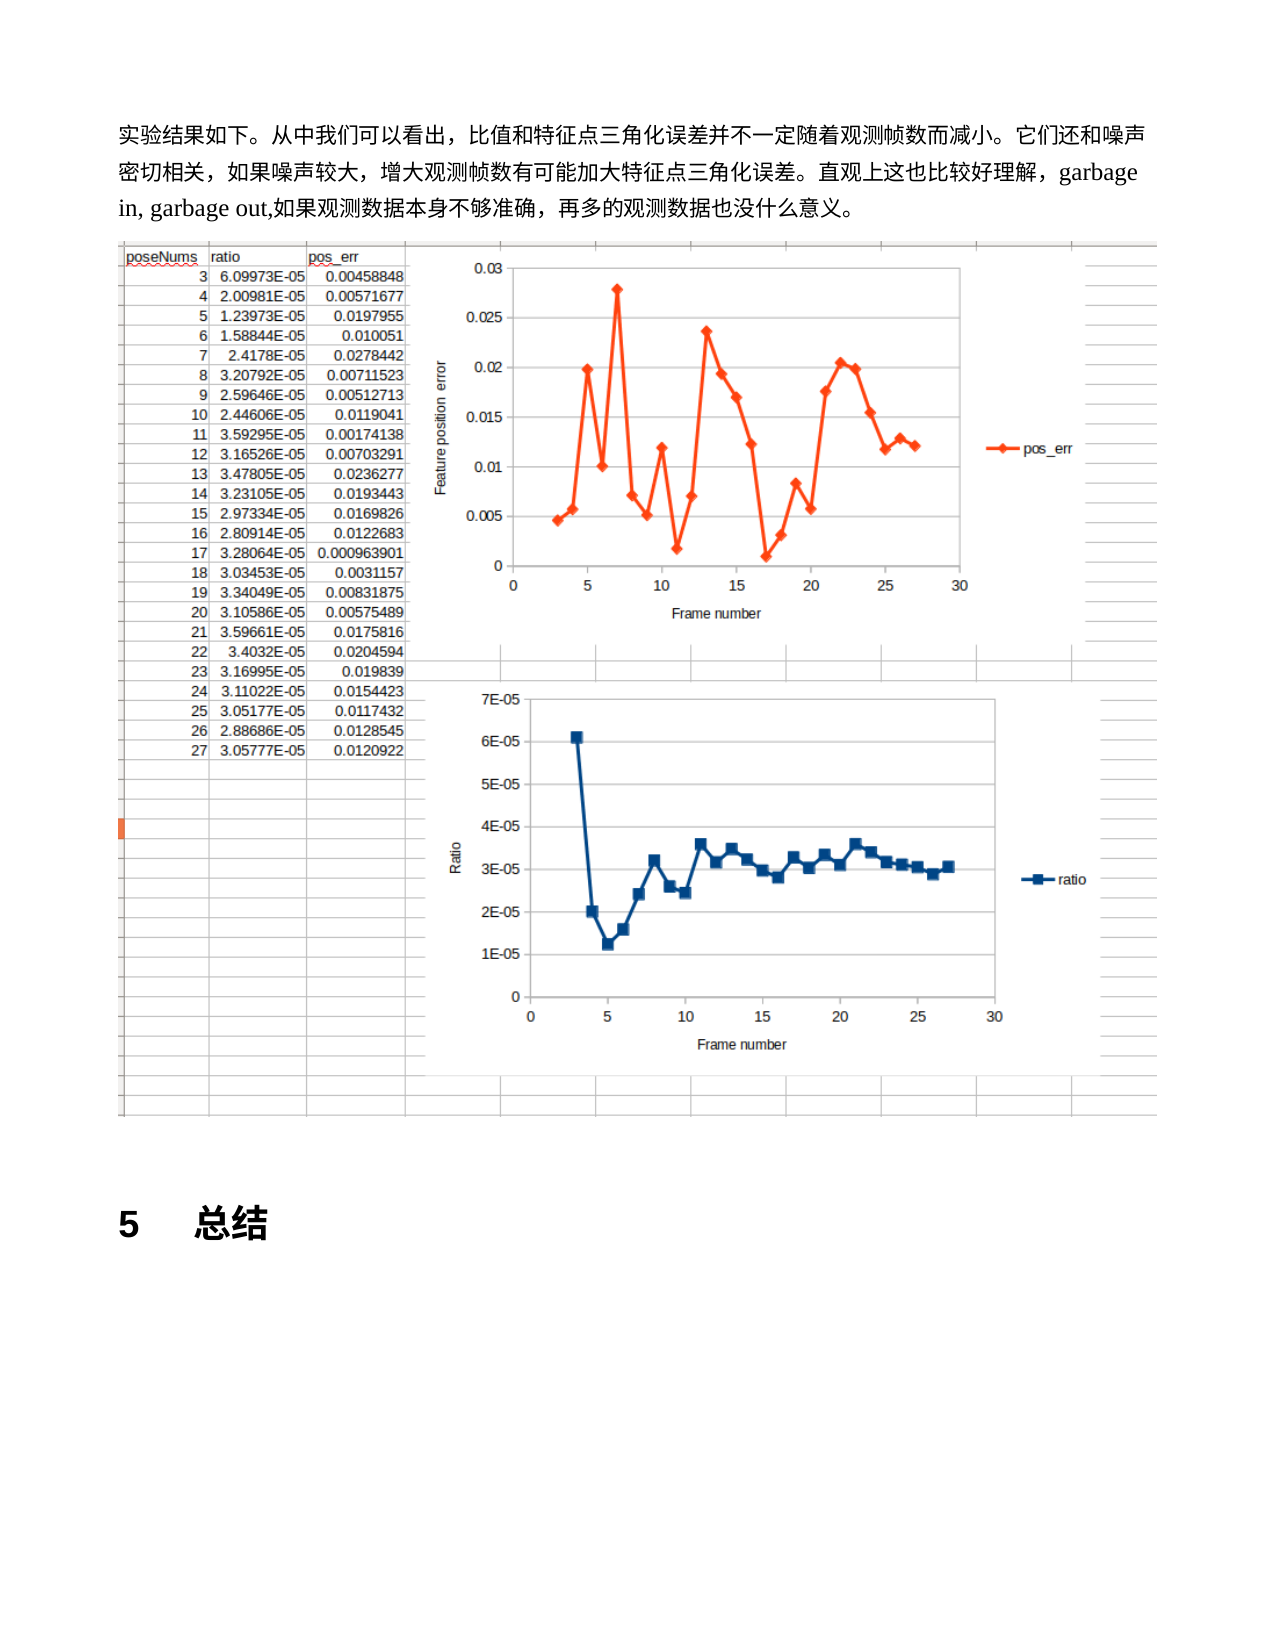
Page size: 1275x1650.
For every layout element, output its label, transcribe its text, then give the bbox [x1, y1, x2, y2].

picture [118, 241, 1157, 1117]
text 实验结果如下。从中我们可以看出，比值和特征点三角化误差并不一定随着观测帧数而减小。它们还和噪声密切相关，如果噪声较大，增大观测帧数有可能加大特征点三角化误差。直观上这也比较好理解，garbage in, garbage out,如果观测数据本身不够准确，再多的观测数据也没什么意义。 [118, 118, 1157, 222]
subtitle 总结 [118, 1194, 1157, 1248]
